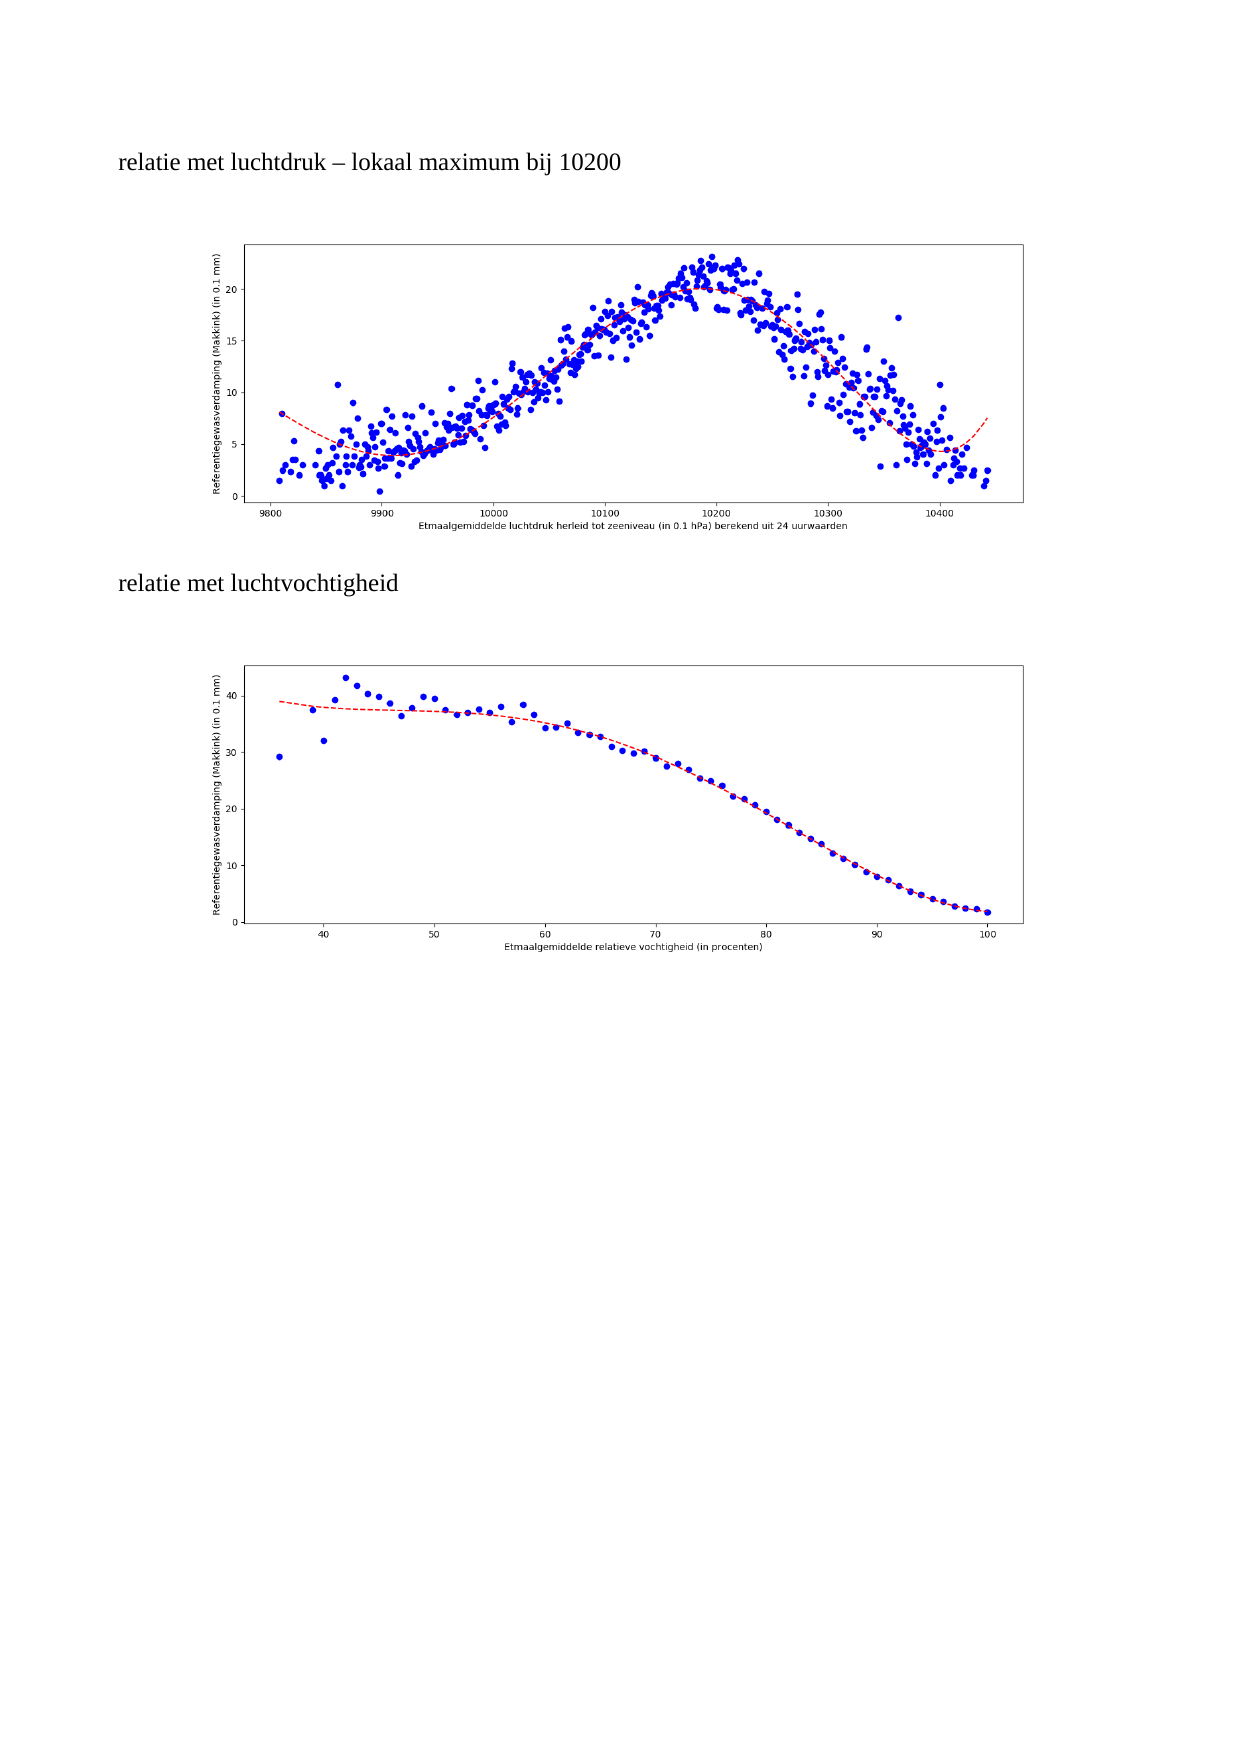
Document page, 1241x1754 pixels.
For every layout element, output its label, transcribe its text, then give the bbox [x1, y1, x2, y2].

picture [118, 625, 1123, 960]
text relatie met luchtdruk – lokaal maximum bij 10200 [118, 147, 1122, 176]
picture [118, 204, 1123, 539]
text relatie met luchtvochtigheid [118, 568, 1122, 596]
